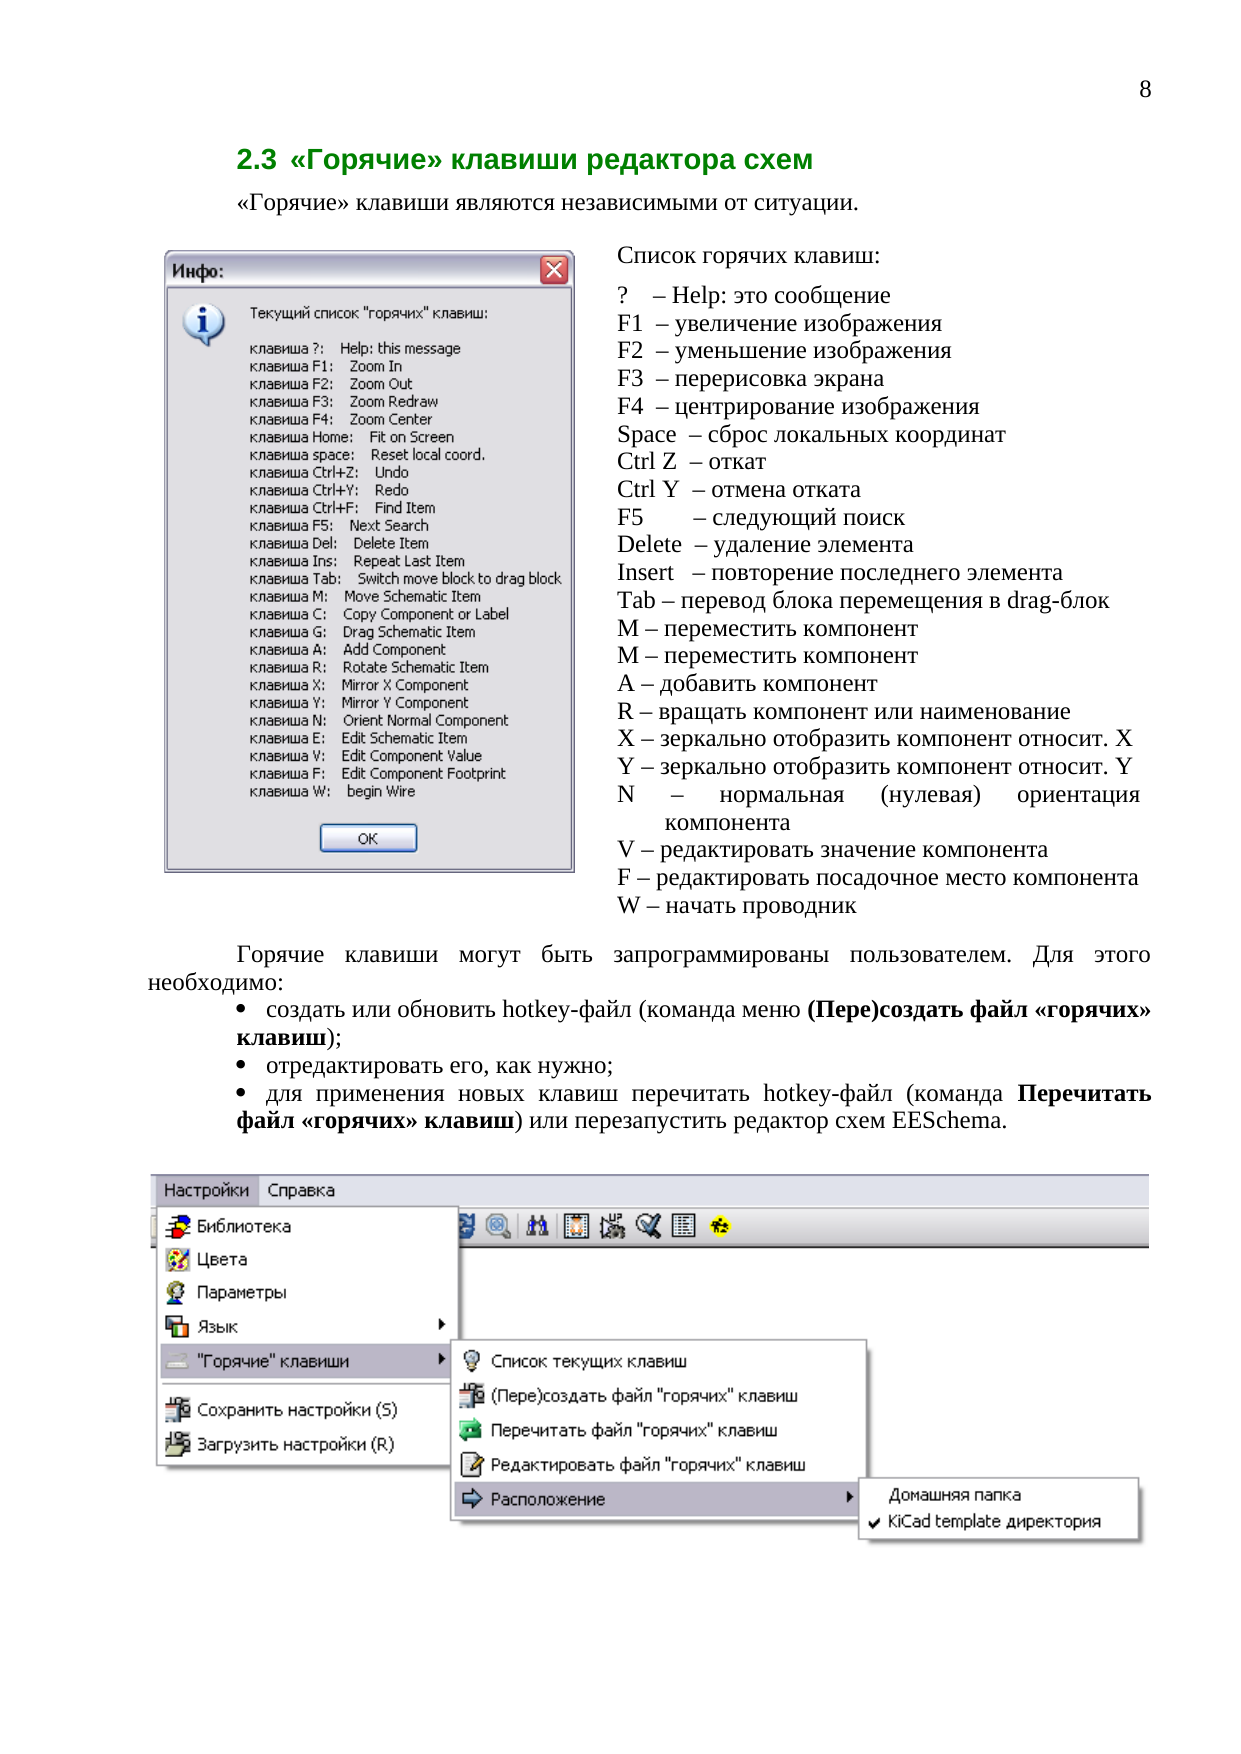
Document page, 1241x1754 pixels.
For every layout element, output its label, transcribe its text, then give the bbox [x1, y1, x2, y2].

text «Горячие» клавиши являются независимыми от ситуации. [148, 188, 1152, 216]
table_header Список горячих клавиш: ? – Help: это сообщение F1 – увеличение изображения F2 – уменьшение изображения F3 – перерисовка экрана F4 – центрирование изображения Space – сброс локальных координат Ctrl Z – откат Ctrl Y – отмена отката F5 – следующий поиск Delete – удаление элемента Insert – повторение последнего элемента Tab – перевод блока перемещения в drag-блок M – переместить компонент M – переместить компонент A – добавить компонент R – вращать компонент или наименование X – зеркально отобразить компонент относит. X Y – зеркально отобразить компонент относит. Y N – нормальная (нулевая) ориентация компонента V – редактировать значение компонента F – редактировать посадочное место компонента W – начать проводник [606, 229, 1152, 918]
list отредактировать его, как нужно; [236, 1051, 1152, 1079]
subtitle «Горячие» клавиши редактора схем [236, 143, 1152, 176]
picture [150, 1174, 1149, 1548]
list создать или обновить hotkey-файл (команда меню (Пере)создать файл «горячих» клавиш); [236, 996, 1152, 1051]
table_header [136, 229, 606, 918]
list для применения новых клавиш перечитать hotkey-файл (команда Перечитать файл «горячих» клавиш) или перезапустить редактор схем EESchema. [236, 1079, 1152, 1134]
text Горячие клавиши могут быть запрограммированы пользователем. Для этого необходимо: [148, 940, 1152, 996]
picture [164, 250, 575, 873]
